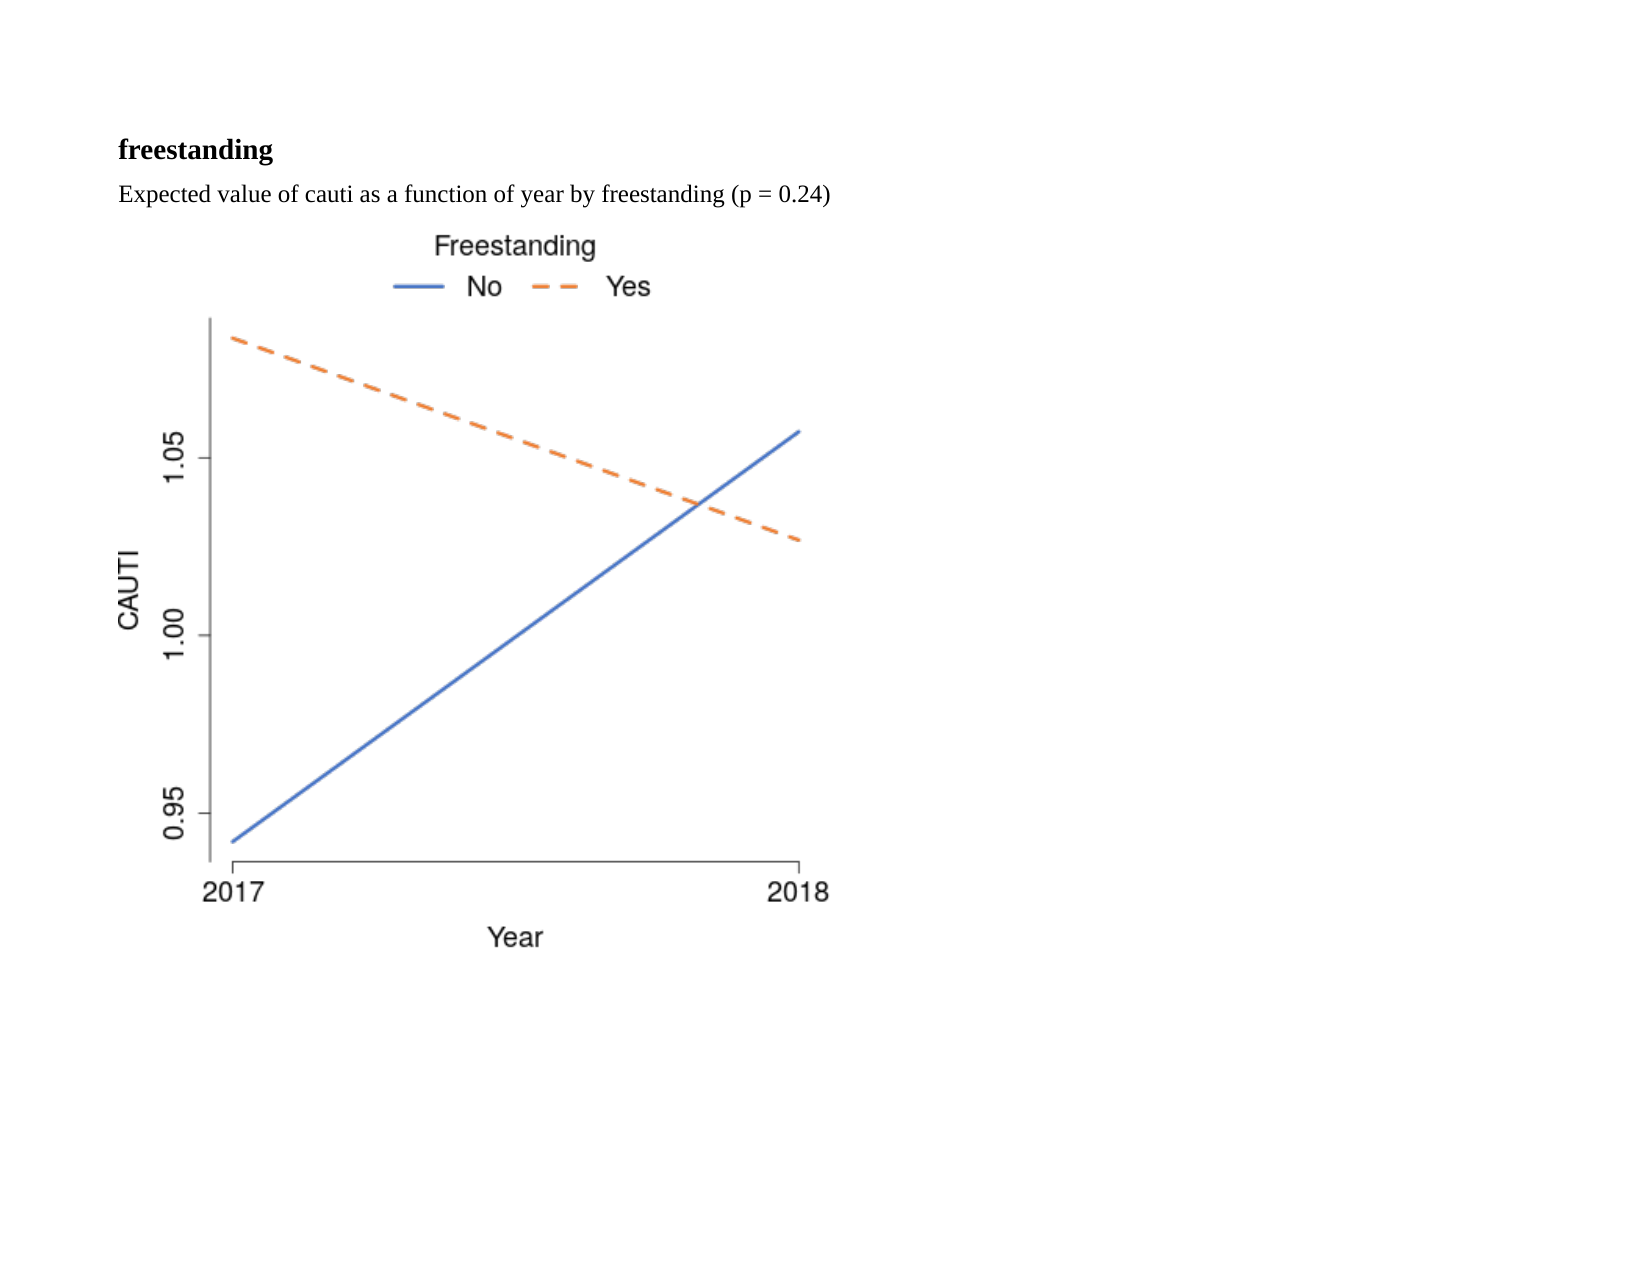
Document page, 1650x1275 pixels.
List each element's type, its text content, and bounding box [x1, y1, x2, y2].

picture [118, 226, 869, 977]
text Expected value of cauti as a function of year by freestanding (p = 0.24) [118, 179, 1532, 207]
subtitle freestanding [118, 133, 1532, 166]
